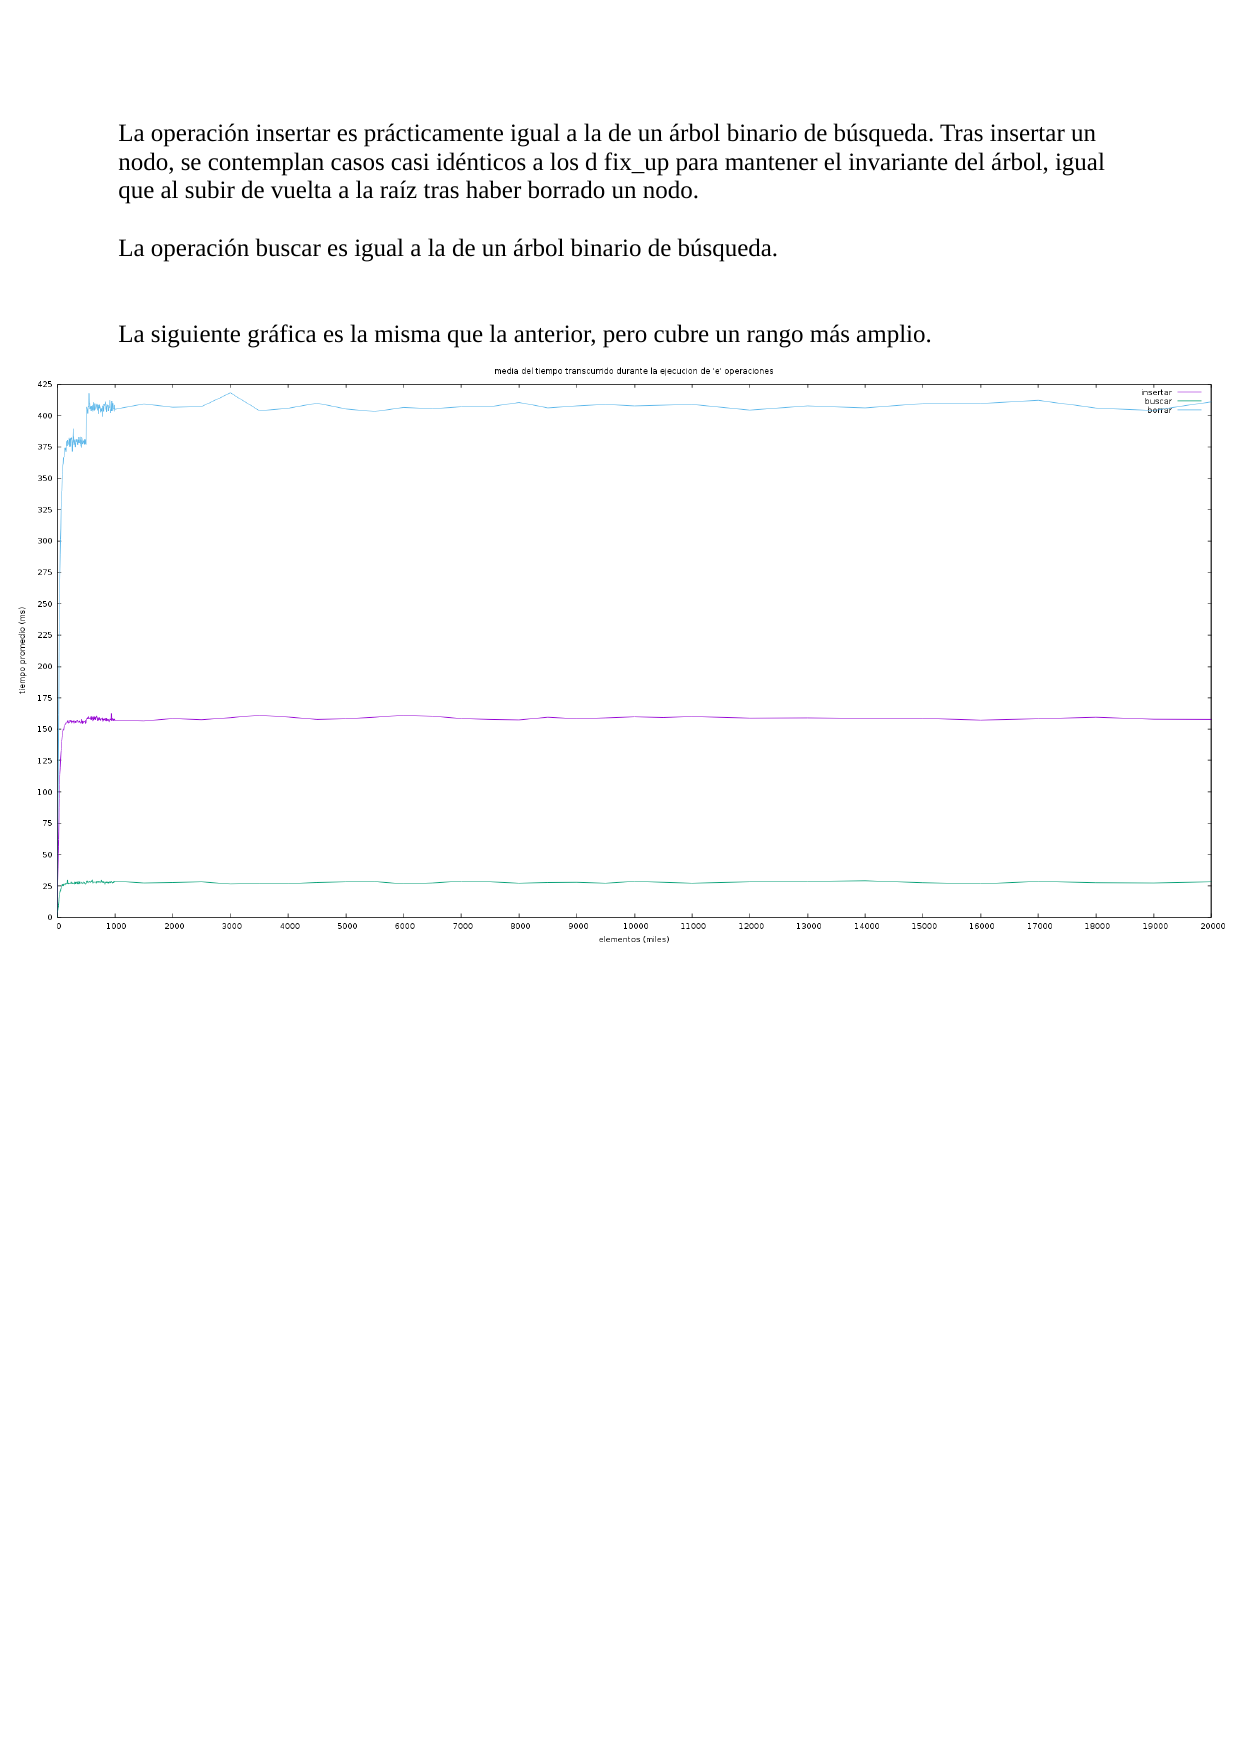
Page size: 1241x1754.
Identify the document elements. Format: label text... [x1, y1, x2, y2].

text La operación insertar es prácticamente igual a la de un árbol binario de búsqueda. Tras insertar un nodo, se contemplan casos casi idénticos a los d fix_up para mantener el invariante del árbol, igual que al subir de vuelta a la raíz tras haber borrado un nodo. [118, 118, 1122, 204]
picture [15, 357, 1226, 945]
text La operación buscar es igual a la de un árbol binario de búsqueda. [118, 233, 1122, 262]
text La siguiente gráfica es la misma que la anterior, pero cubre un rango más amplio. [118, 319, 1122, 348]
